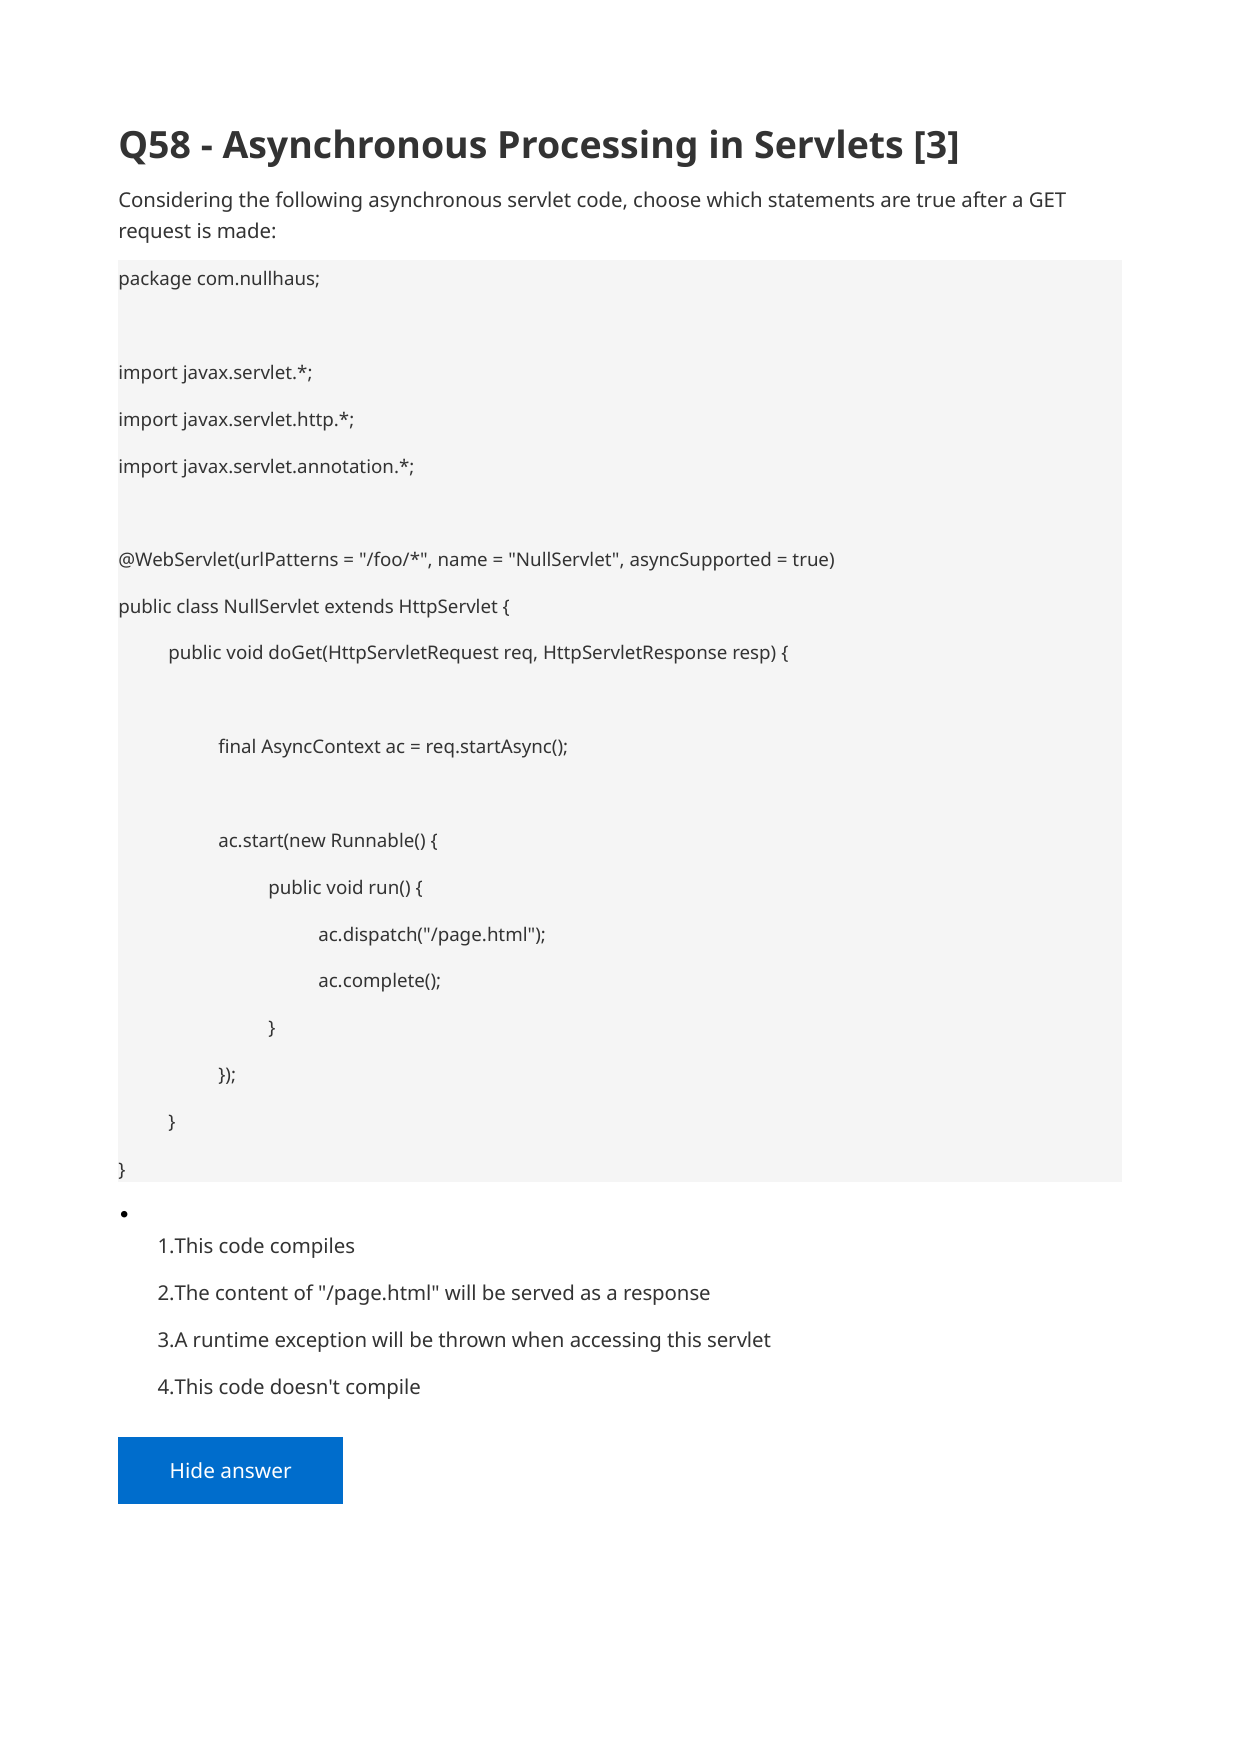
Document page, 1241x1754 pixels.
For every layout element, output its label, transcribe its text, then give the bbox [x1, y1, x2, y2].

list A runtime exception will be thrown when accessing this servlet [118, 1322, 1122, 1353]
list The content of "/page.html" will be served as a response [118, 1275, 1122, 1307]
text } [118, 1150, 1122, 1182]
text Considering the following asynchronous servlet code, choose which statements are true after a GET request is made: [118, 182, 1122, 244]
text import javax.servlet.*; [118, 353, 1122, 385]
text } [118, 1103, 1122, 1135]
text package com.nullhaus; [118, 260, 1122, 291]
text final AsyncContext ac = req.startAsync(); [118, 728, 1122, 760]
text } [118, 1010, 1122, 1041]
text public void doGet(HttpServletRequest req, HttpServletResponse resp) { [118, 635, 1122, 666]
text public class NullServlet extends HttpServlet { [118, 588, 1122, 619]
text ac.complete(); [118, 963, 1122, 994]
text import javax.servlet.http.*; [118, 400, 1122, 432]
text import javax.servlet.annotation.*; [118, 447, 1122, 478]
text @WebServlet(urlPatterns = "/foo/*", name = "NullServlet", asyncSupported = true) [118, 541, 1122, 572]
list This code doesn't compile [118, 1369, 1122, 1400]
subtitle Q58 - Asynchronous Processing in Servlets [3] [118, 118, 1122, 169]
text ac.dispatch("/page.html"); [118, 916, 1122, 947]
text ac.start(new Runnable() { [118, 822, 1122, 853]
list This code compiles [118, 1228, 1122, 1260]
text }); [118, 1057, 1122, 1088]
text public void run() { [118, 869, 1122, 900]
